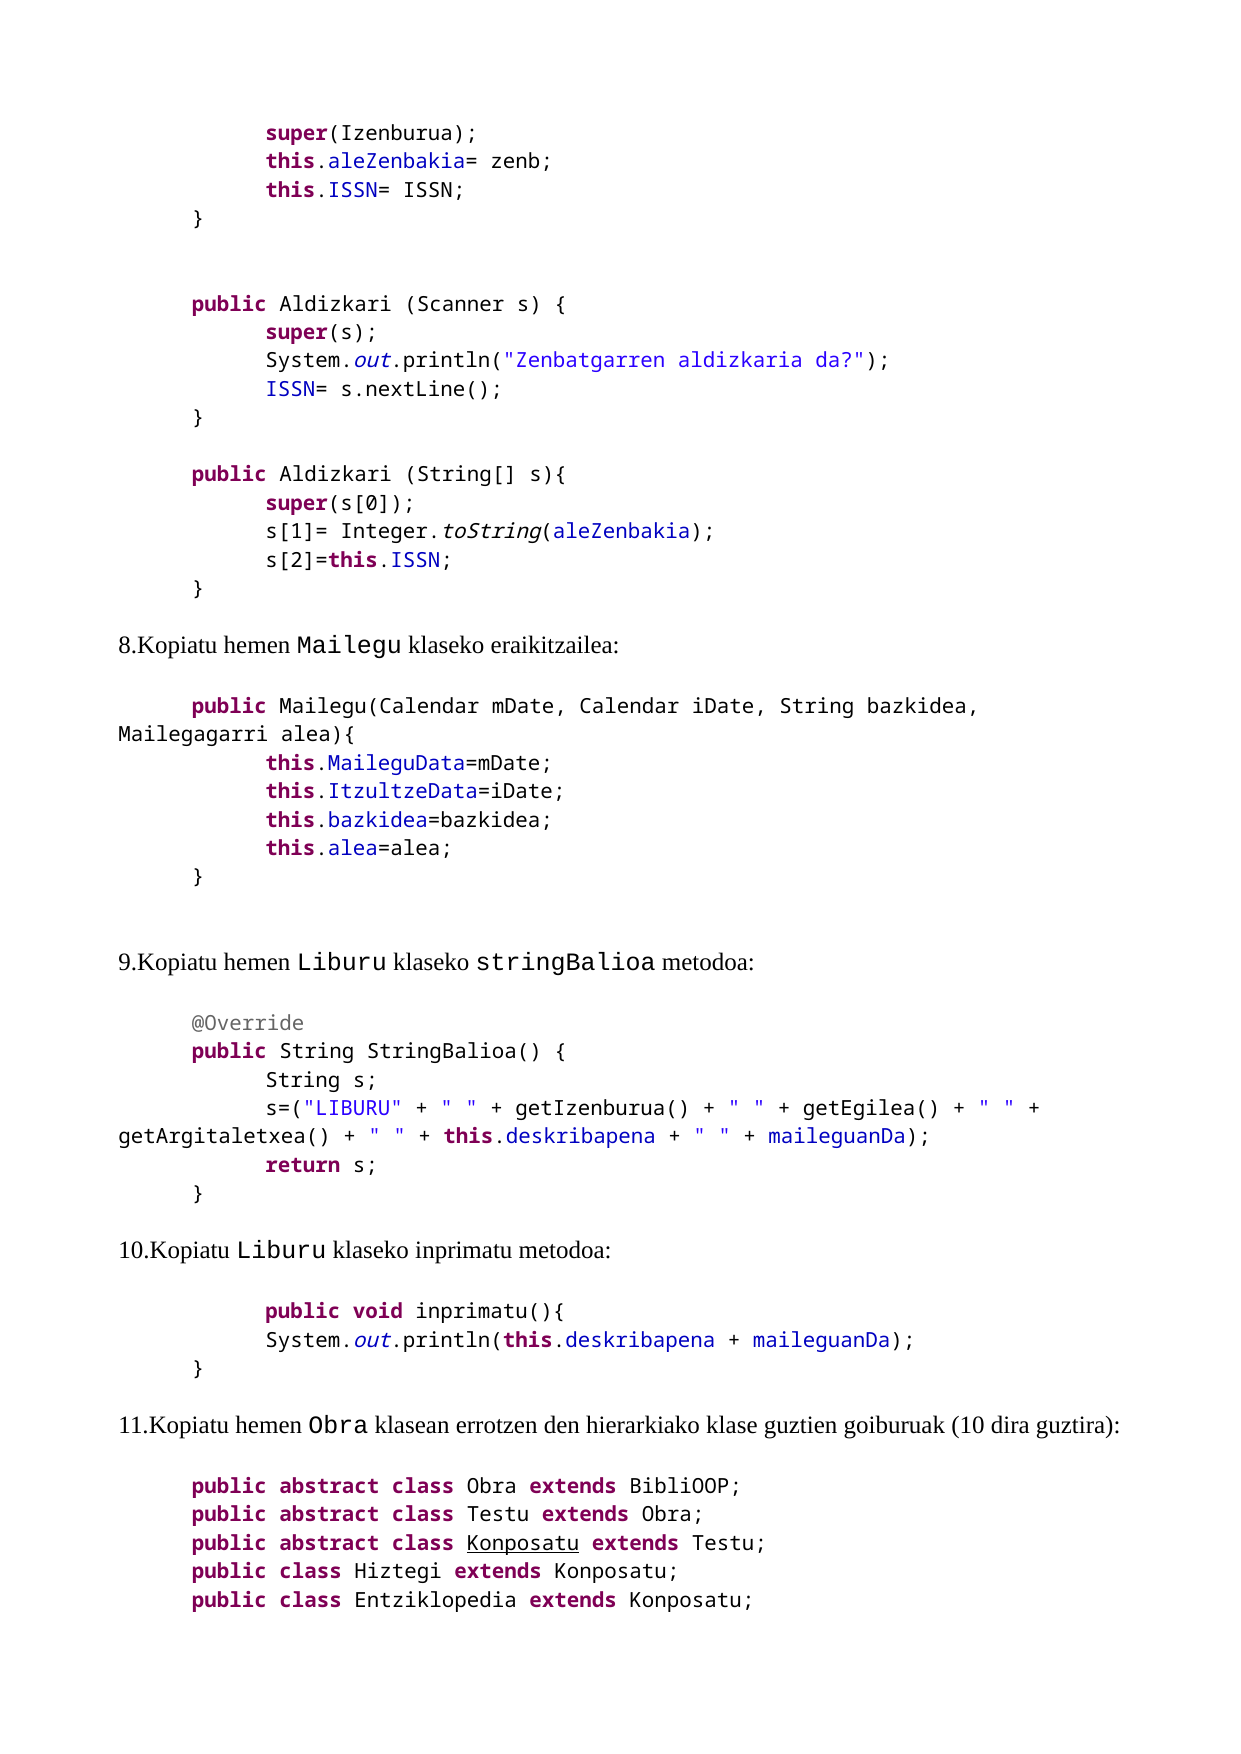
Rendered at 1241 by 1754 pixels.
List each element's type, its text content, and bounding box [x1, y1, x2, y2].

text } [118, 1178, 1122, 1207]
text public class Hiztegi extends Konposatu; [118, 1556, 1122, 1585]
text } [118, 573, 1122, 602]
list Kopiatu Liburu klaseko inprimatu metodoa: [118, 1236, 1122, 1266]
text System.out.println(this.deskribapena + maileguanDa); [118, 1325, 1122, 1353]
text super(s); [118, 317, 1122, 346]
text super(s[0]); [118, 488, 1122, 516]
text public Aldizkari (Scanner s) { [118, 289, 1122, 317]
text ISSN= s.nextLine(); [118, 374, 1122, 402]
text @Override [118, 1007, 1122, 1036]
list Kopiatu hemen Mailegu klaseko eraikitzailea: [118, 630, 1122, 661]
text public abstract class Konposatu extends Testu; [118, 1528, 1122, 1556]
text public void inprimatu(){ [118, 1295, 1122, 1325]
text this.MaileguData=mDate; [118, 748, 1122, 776]
text public class Entziklopedia extends Konposatu; [118, 1585, 1122, 1613]
text String s; [118, 1065, 1122, 1093]
text public abstract class Testu extends Obra; [118, 1499, 1122, 1528]
text } [118, 402, 1122, 431]
list Kopiatu hemen Obra klasean errotzen den hierarkiako klase guztien goiburuak (10 dira guztira): [118, 1410, 1122, 1441]
text public Aldizkari (String[] s){ [118, 459, 1122, 488]
text s[1]= Integer.toString(aleZenbakia); [118, 516, 1122, 545]
list Kopiatu hemen Liburu klaseko stringBalioa metodoa: [118, 947, 1122, 978]
text } [118, 1353, 1122, 1382]
text return s; [118, 1150, 1122, 1178]
text } [118, 203, 1122, 232]
text public Mailegu(Calendar mDate, Calendar iDate, String bazkidea, Mailegagarri alea){ [118, 690, 1122, 748]
text this.ISSN= ISSN; [118, 175, 1122, 203]
text public String StringBalioa() { [118, 1036, 1122, 1065]
text this.alea=alea; [118, 833, 1122, 862]
text System.out.println("Zenbatgarren aldizkaria da?"); [118, 346, 1122, 374]
text s=("LIBURU" + " " + getIzenburua() + " " + getEgilea() + " " + getArgitaletxea() + " " + this.deskribapena + " " + maileguanDa); [118, 1093, 1122, 1150]
text this.ItzultzeData=iDate; [118, 776, 1122, 805]
text this.aleZenbakia= zenb; [118, 147, 1122, 175]
text s[2]=this.ISSN; [118, 545, 1122, 573]
text } [118, 862, 1122, 890]
text this.bazkidea=bazkidea; [118, 805, 1122, 833]
text super(Izenburua); [118, 118, 1122, 147]
text public abstract class Obra extends BibliOOP; [118, 1470, 1122, 1499]
